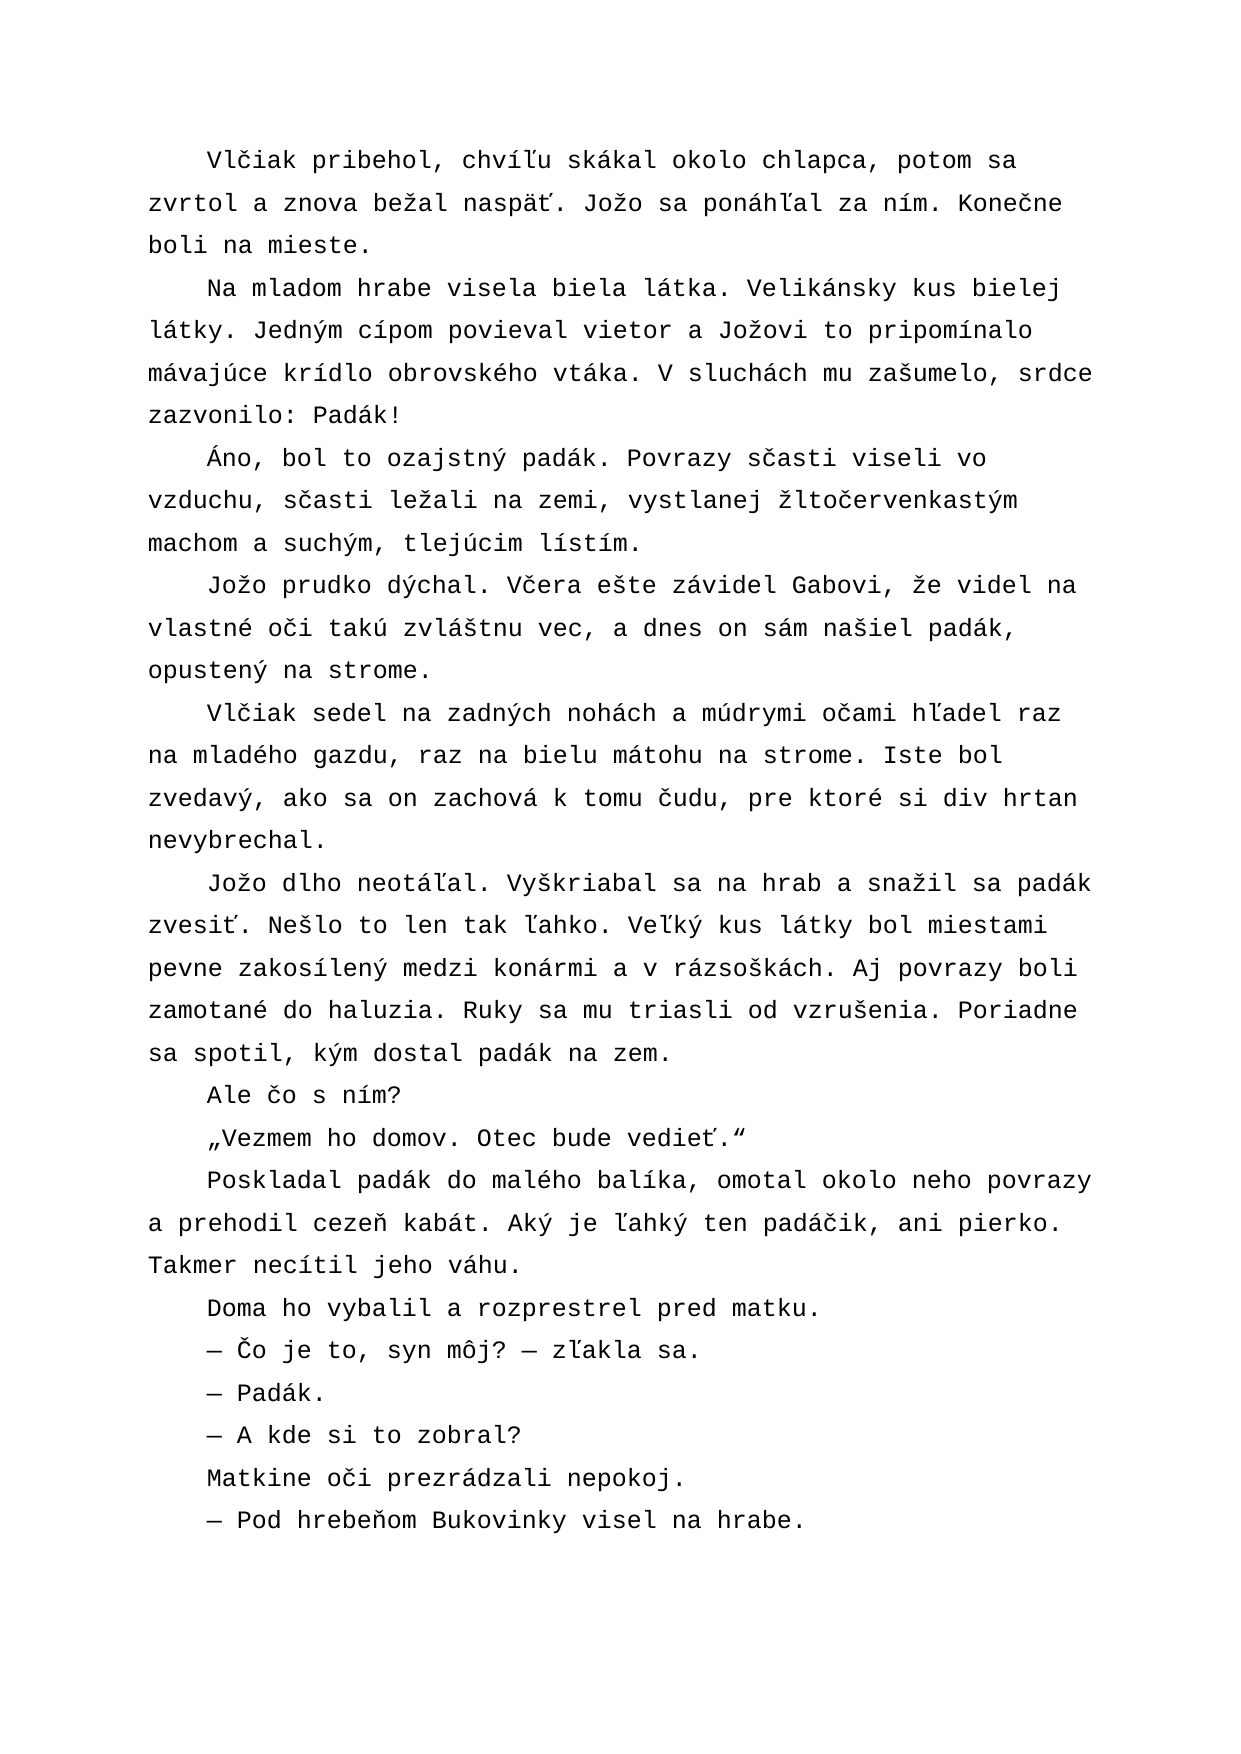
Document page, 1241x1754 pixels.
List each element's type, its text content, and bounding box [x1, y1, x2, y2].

text Ale čo s ním? [148, 1083, 1093, 1111]
text Poskladal padák do malého balíka, omotal okolo neho povrazy a prehodil cezeň kabát. Aký je ľahký ten padáčik, ani pierko. Takmer necítil jeho váhu. [148, 1168, 1093, 1281]
text — Čo je to, syn môj? — zľakla sa. [148, 1338, 1093, 1366]
text „Vezmem ho domov. Otec bude vedieť.“ [148, 1125, 1093, 1153]
text Vlčiak sedel na zadných nohách a múdrymi očami hľadel raz na mladého gazdu, raz na bielu mátohu na strome. Iste bol zvedavý, ako sa on zachová k tomu čudu, pre ktoré si div hrtan nevybrechal. [148, 700, 1093, 856]
text — A kde si to zobral? [148, 1423, 1093, 1451]
text Jožo dlho neotáľal. Vyškriabal sa na hrab a snažil sa padák zvesiť. Nešlo to len tak ľahko. Veľký kus látky bol miestami pevne zakosílený medzi konármi a v rázsoškách. Aj povrazy boli zamotané do haluzia. Ruky sa mu triasli od vzrušenia. Poriadne sa spotil, kým dostal padák na zem. [148, 870, 1093, 1068]
text Jožo prudko dýchal. Včera ešte závidel Gabovi, že videl na vlastné oči takú zvláštnu vec, a dnes on sám našiel padák, opustený na strome. [148, 573, 1093, 686]
text Vlčiak pribehol, chvíľu skákal okolo chlapca, potom sa zvrtol a znova bežal naspäť. Jožo sa ponáhľal za ním. Konečne boli na mieste. [148, 148, 1093, 261]
text — Pod hrebeňom Bukovinky visel na hrabe. [148, 1508, 1093, 1536]
text Na mladom hrabe visela biela látka. Velikánsky kus bielej látky. Jedným cípom povieval vietor a Jožovi to pripomínalo mávajúce krídlo obrovského vtáka. V sluchách mu zašumelo, srdce zazvonilo: Padák! [148, 275, 1093, 431]
text Doma ho vybalil a rozprestrel pred matku. [148, 1295, 1093, 1323]
text Matkine oči prezrádzali nepokoj. [148, 1465, 1093, 1493]
text — Padák. [148, 1380, 1093, 1408]
text Áno, bol to ozajstný padák. Povrazy sčasti viseli vo vzduchu, sčasti ležali na zemi, vystlanej žltočervenkastým machom a suchým, tlejúcim lístím. [148, 445, 1093, 558]
